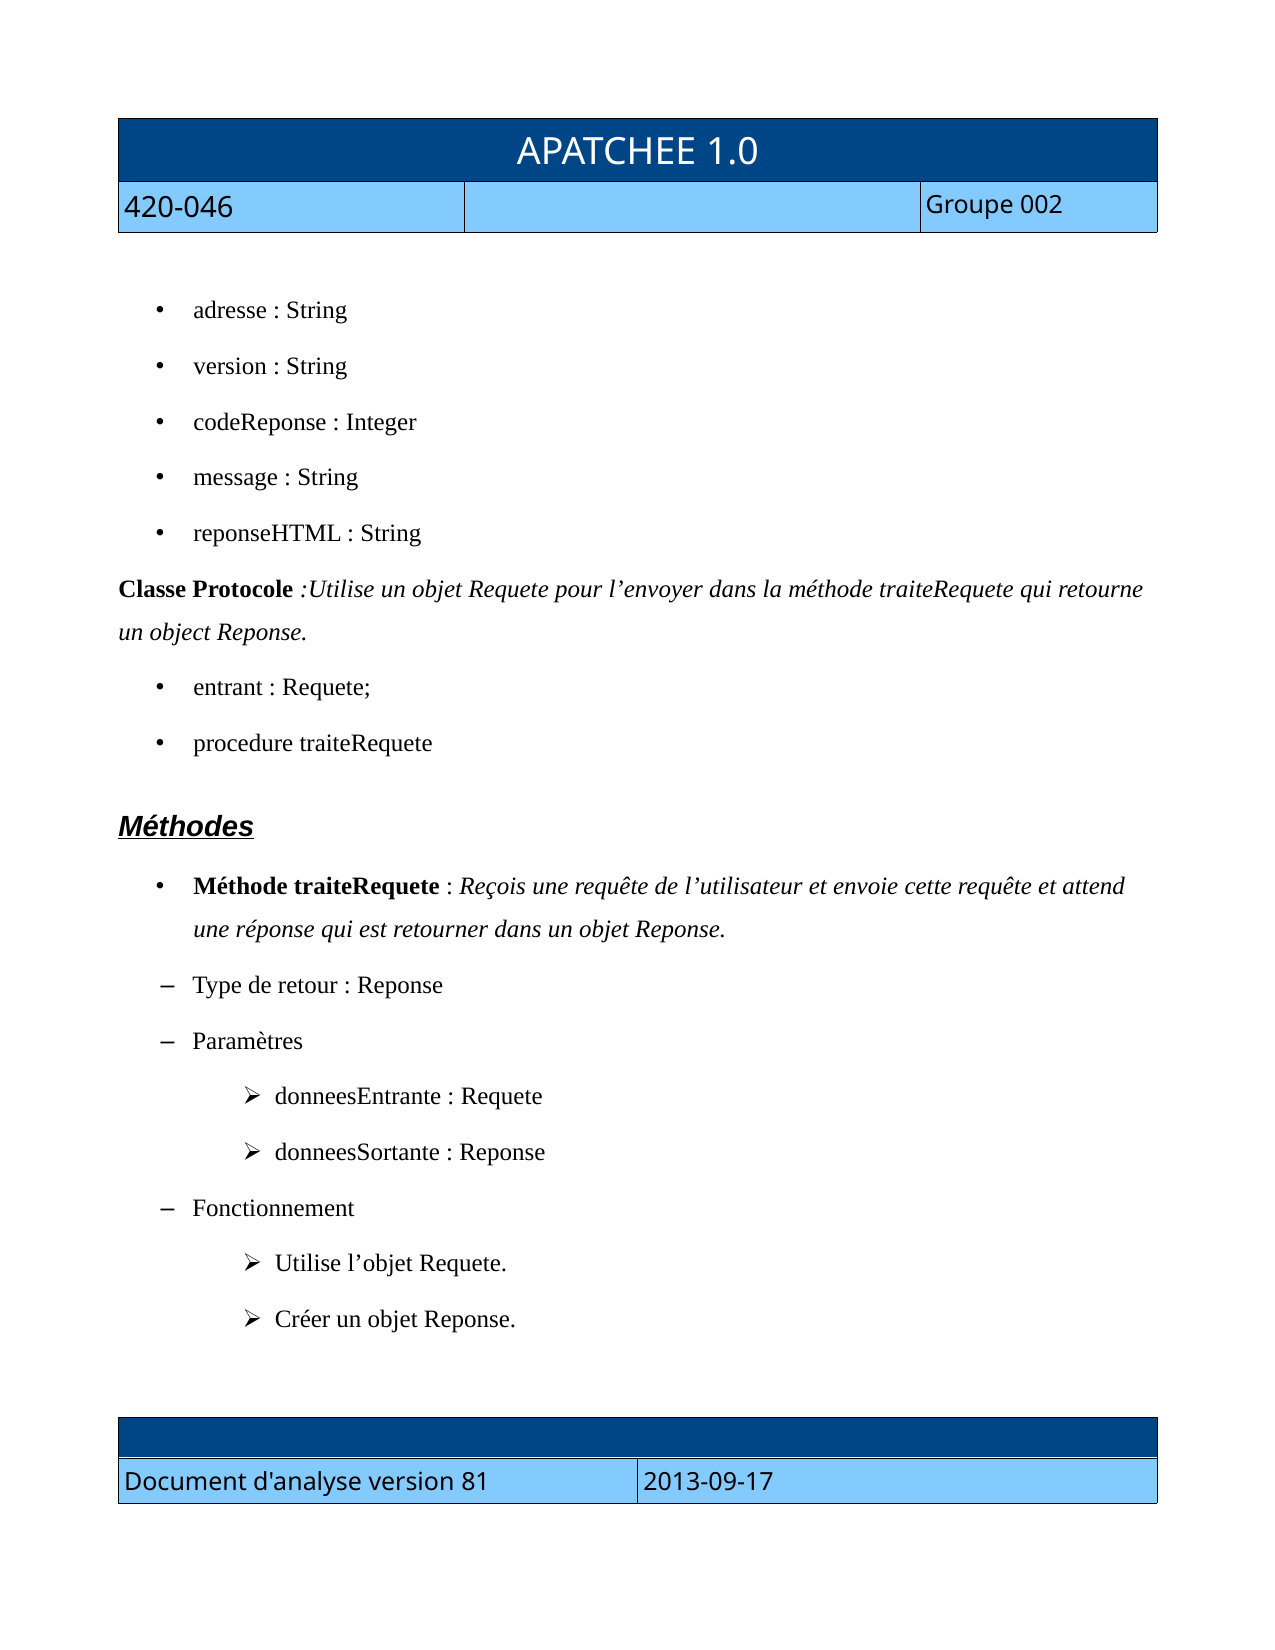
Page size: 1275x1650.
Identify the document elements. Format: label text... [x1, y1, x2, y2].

list Paramètres [174, 1026, 1157, 1054]
list Utilise l’objet Requete. [242, 1248, 1157, 1277]
list Type de retour : Reponse [174, 970, 1157, 999]
list codeReponse : Integer [156, 407, 1157, 436]
list message : String [156, 462, 1157, 491]
list reponseHTML : String [156, 518, 1157, 547]
list procedure traiteRequete [156, 728, 1157, 757]
text Classe Protocole :Utilise un objet Requete pour l’envoyer dans la méthode traiteRequete qui retourne un object Reponse. [118, 574, 1157, 646]
list adresse : String [156, 296, 1157, 324]
list Méthode traiteRequete : Reçois une requête de l’utilisateur et envoie cette requête et attend une réponse qui est retourner dans un objet Reponse. [156, 871, 1157, 943]
list entrant : Requete; [156, 672, 1157, 701]
list Créer un objet Reponse. [242, 1304, 1157, 1333]
subtitle Méthodes [118, 809, 1157, 842]
list donneesSortante : Reponse [242, 1137, 1157, 1166]
list Fonctionnement [174, 1193, 1157, 1221]
list donneesEntrante : Requete [242, 1081, 1157, 1110]
list version : String [156, 351, 1157, 380]
